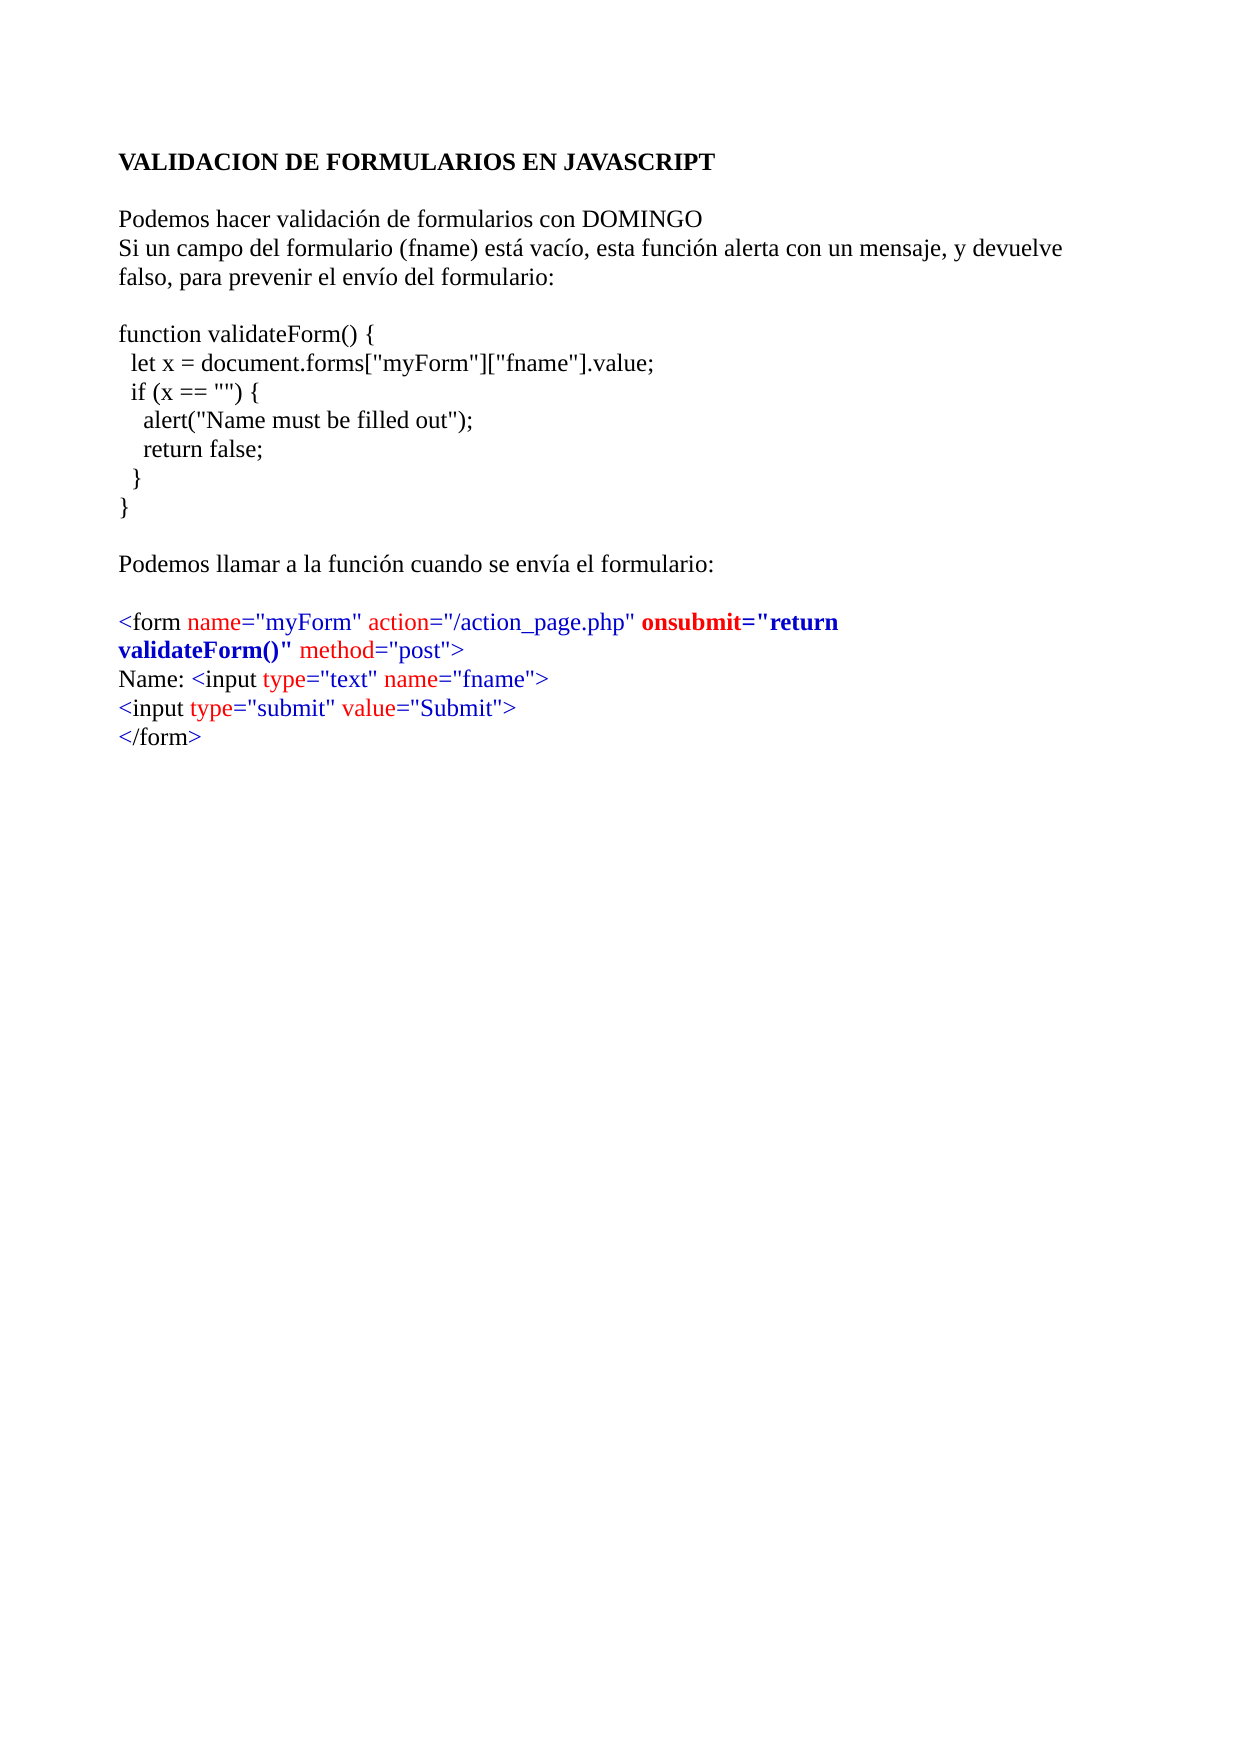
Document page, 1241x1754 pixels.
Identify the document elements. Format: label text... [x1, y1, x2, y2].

text Podemos llamar a la función cuando se envía el formulario: [118, 549, 1122, 578]
text <form name="myForm" action="/action_page.php" onsubmit="return validateForm()" method="post"> Name: <input type="text" name="fname"> <input type="submit" value="Submit"> </form> [118, 607, 1122, 751]
text function validateForm() { let x = document.forms["myForm"]["fname"].value; if (x == "") { alert("Name must be filled out"); return false; } } [118, 319, 1122, 521]
text Si un campo del formulario (fname) está vacío, esta función alerta con un mensaje, y devuelve falso, para prevenir el envío del formulario: [118, 233, 1122, 291]
text VALIDACION DE FORMULARIOS EN JAVASCRIPT [118, 147, 1122, 176]
text Podemos hacer validación de formularios con DOMINGO [118, 204, 1122, 233]
